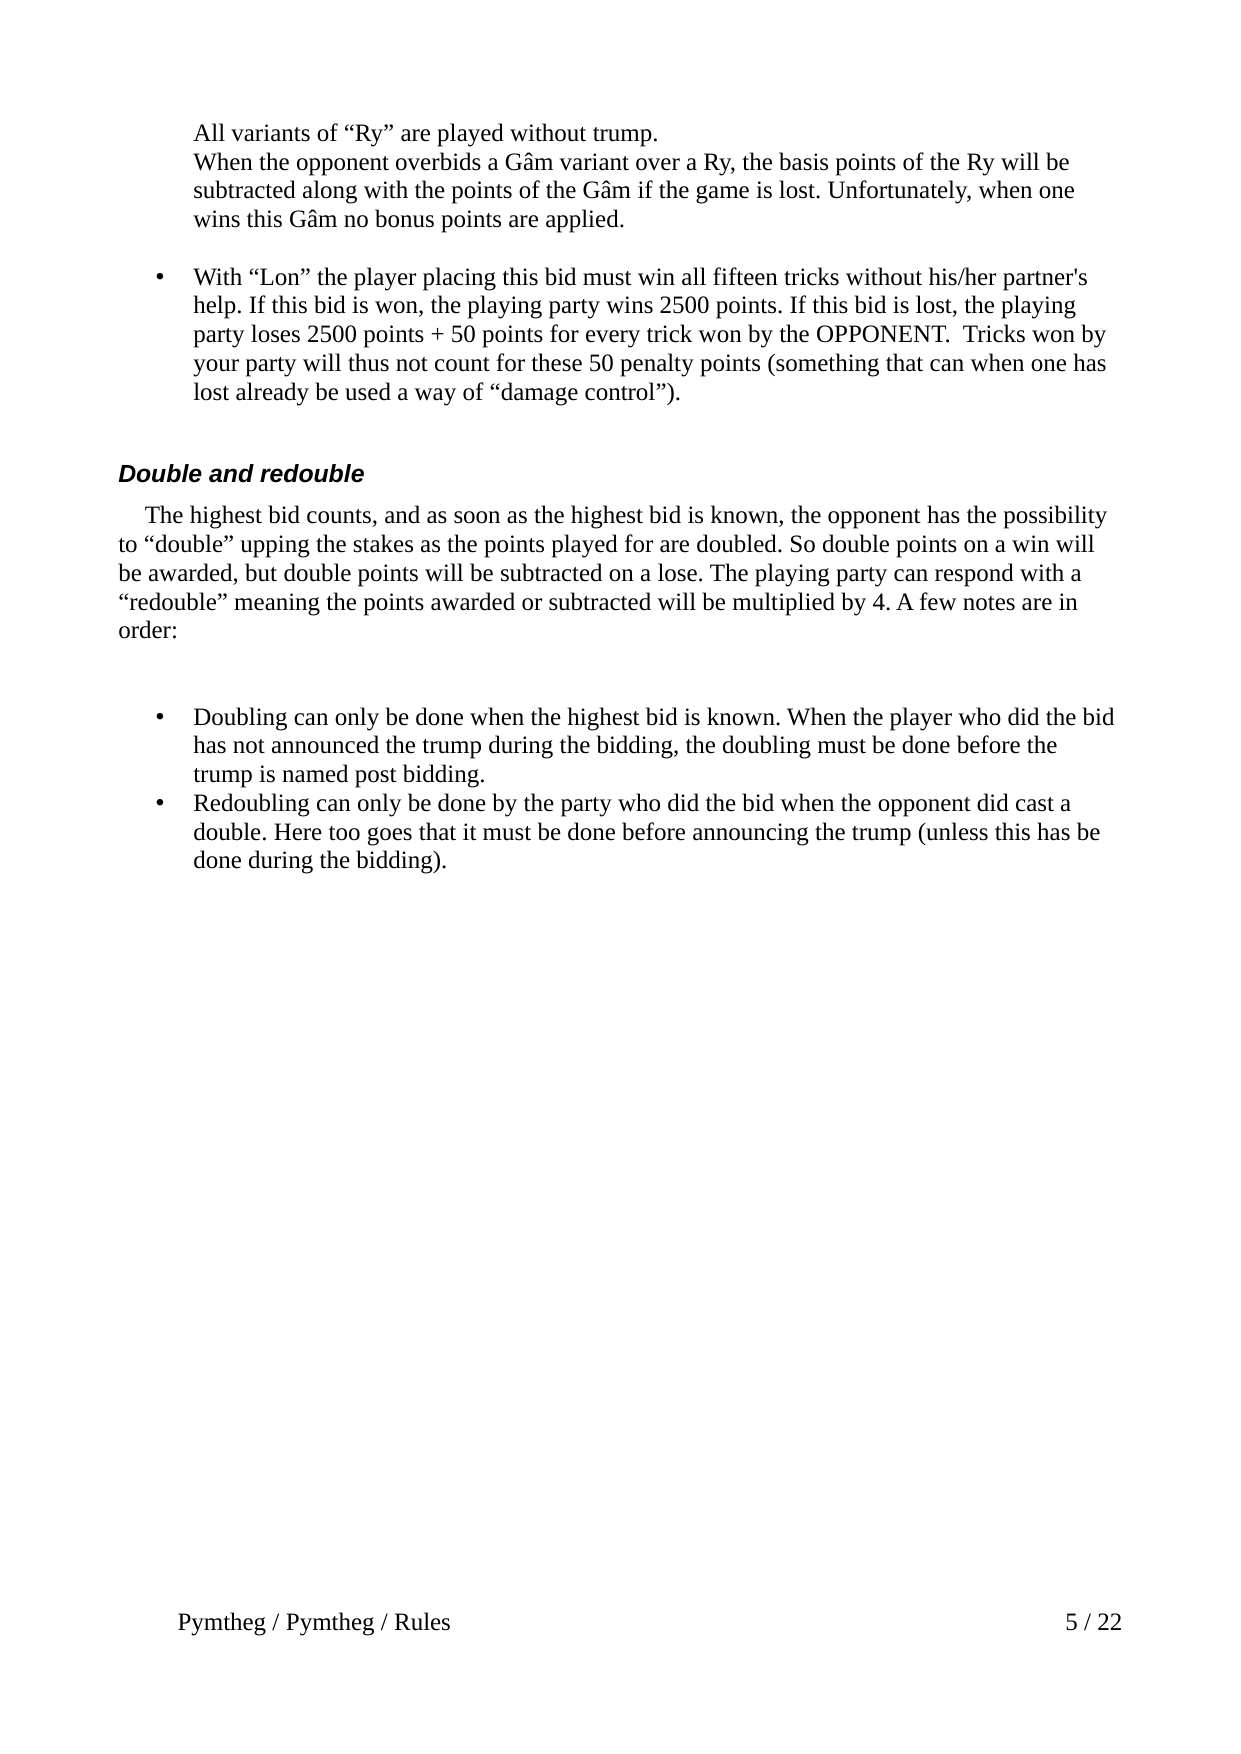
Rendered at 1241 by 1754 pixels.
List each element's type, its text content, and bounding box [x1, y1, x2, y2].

list Redoubling can only be done by the party who did the bid when the opponent did cast a double. Here too goes that it must be done before announcing the trump (unless this has be done during the bidding). [156, 788, 1122, 874]
list With “Lon” the player placing this bid must win all fifteen tricks without his/her partner's help. If this bid is won, the playing party wins 2500 points. If this bid is lost, the playing party loses 2500 points + 50 points for every trick won by the OPPONENT. Tricks won by your party will thus not count for these 50 penalty points (something that can when one has lost already be used a way of “damage control”). [156, 262, 1122, 434]
list Doubling can only be done when the highest bid is known. When the player who did the bid has not announced the trump during the bidding, the doubling must be done before the trump is named post bidding. [156, 702, 1122, 788]
text The highest bid counts, and as soon as the highest bid is known, the opponent has the possibility to “double” upping the stakes as the points played for are doubled. So double points on a win will be awarded, but double points will be subtracted on a lose. The playing party can respond with a “redouble” meaning the points awarded or subtracted will be multiplied by 4. A few notes are in order: [118, 500, 1122, 644]
subtitle Double and redouble [118, 459, 1122, 488]
list All variants of “Ry” are played without trump. When the opponent overbids a Gâm variant over a Ry, the basis points of the Ry will be subtracted along with the points of the Gâm if the game is lost. Unfortunately, when one wins this Gâm no bonus points are applied. [156, 118, 1122, 262]
